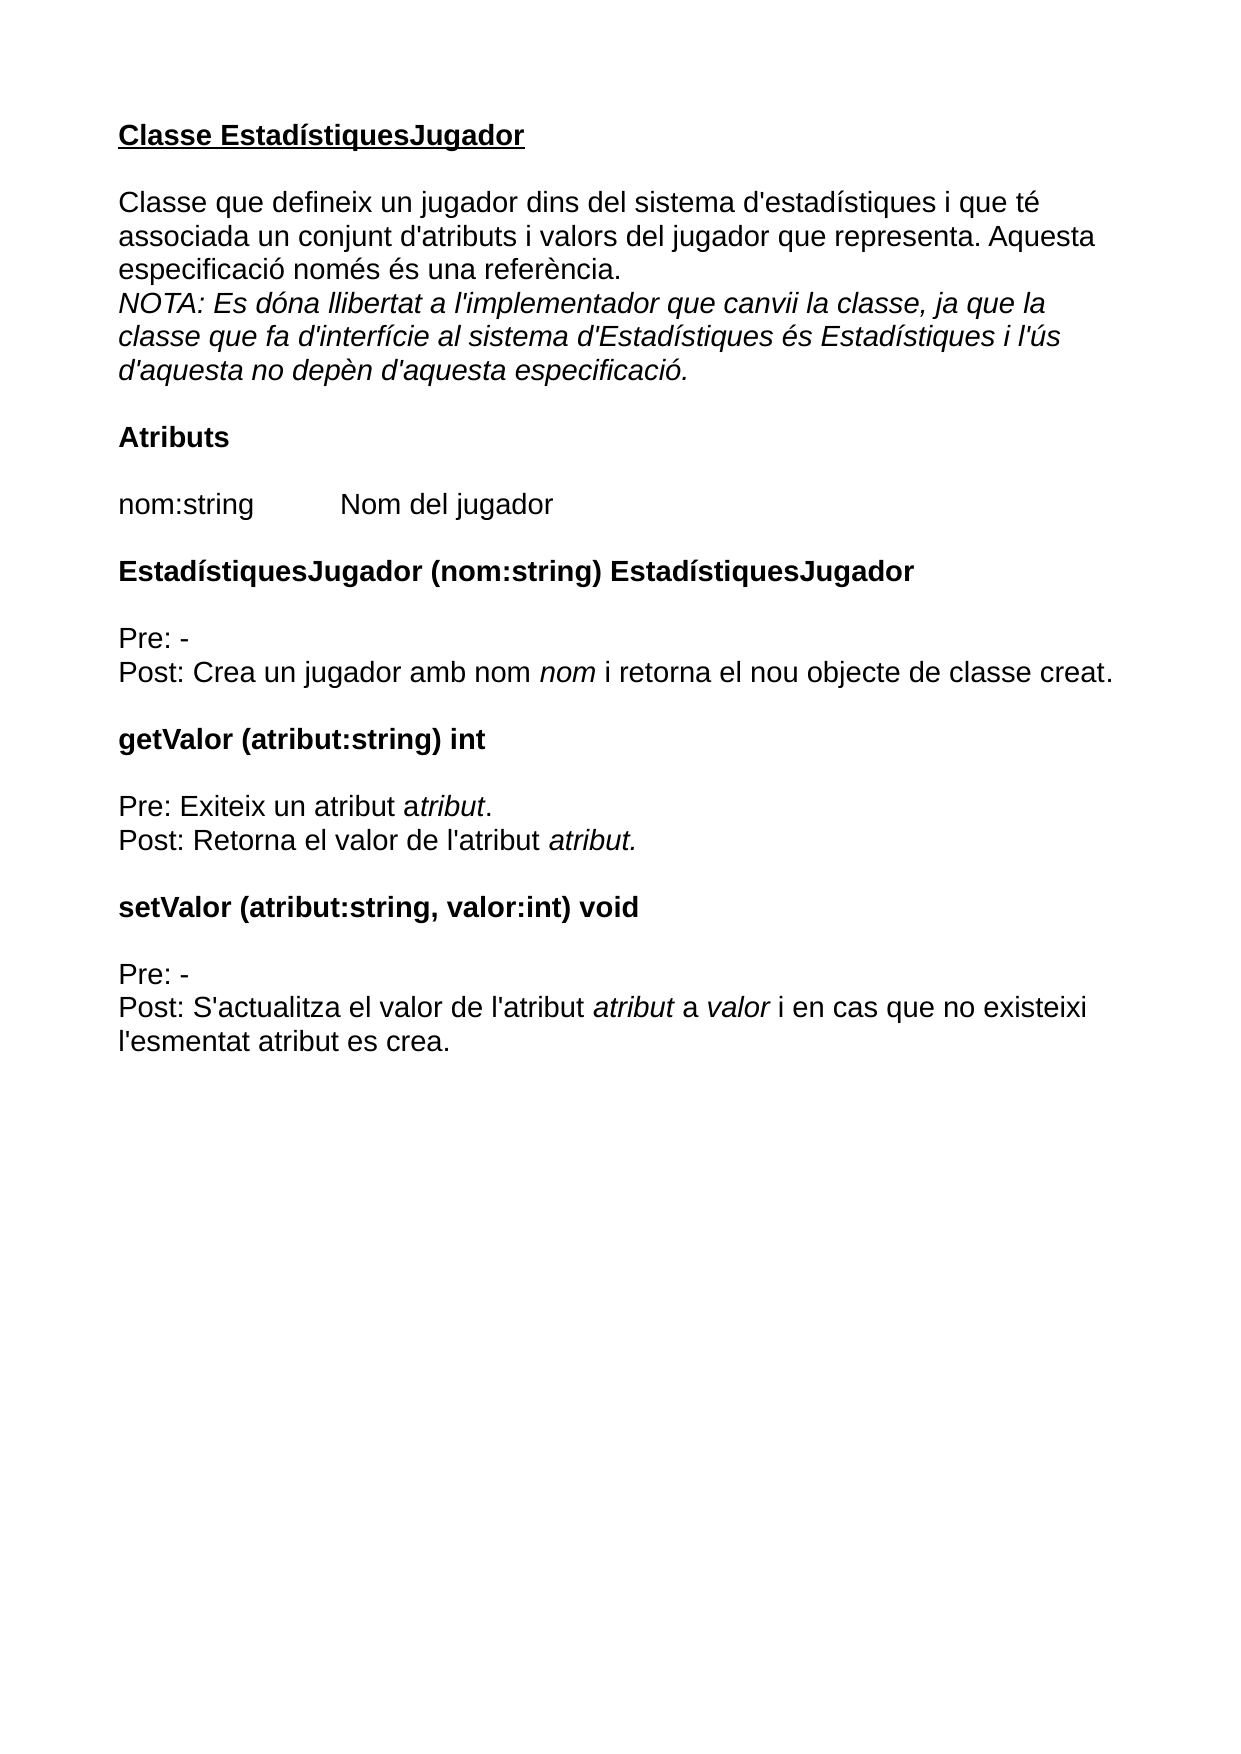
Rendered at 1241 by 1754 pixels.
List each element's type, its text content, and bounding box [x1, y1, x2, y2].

text EstadístiquesJugador (nom:string) EstadístiquesJugador [118, 554, 1122, 588]
text Pre: - [118, 621, 1122, 655]
text Pre: Exiteix un atribut atribut. [118, 789, 1122, 822]
text Post: S'actualitza el valor de l'atribut atribut a valor i en cas que no existeixi l'esmentat atribut es crea. [118, 990, 1122, 1057]
text Atributs [118, 420, 1122, 453]
text setValor (atribut:string, valor:int) void [118, 889, 1122, 923]
text Post: Retorna el valor de l'atribut atribut. [118, 822, 1122, 856]
text Post: Crea un jugador amb nom nom i retorna el nou objecte de classe creat. [118, 655, 1122, 688]
text nom:string Nom del jugador [118, 487, 1122, 521]
text Pre: - [118, 957, 1122, 990]
text NOTA: Es dóna llibertat a l'implementador que canvii la classe, ja que la classe que fa d'interfície al sistema d'Estadístiques és Estadístiques i l'ús d'aquesta no depèn d'aquesta especificació. [118, 286, 1122, 386]
text Classe que defineix un jugador dins del sistema d'estadístiques i que té associada un conjunt d'atributs i valors del jugador que representa. Aquesta especificació només és una referència. [118, 185, 1122, 286]
text Classe EstadístiquesJugador [118, 118, 1122, 152]
text getValor (atribut:string) int [118, 722, 1122, 755]
